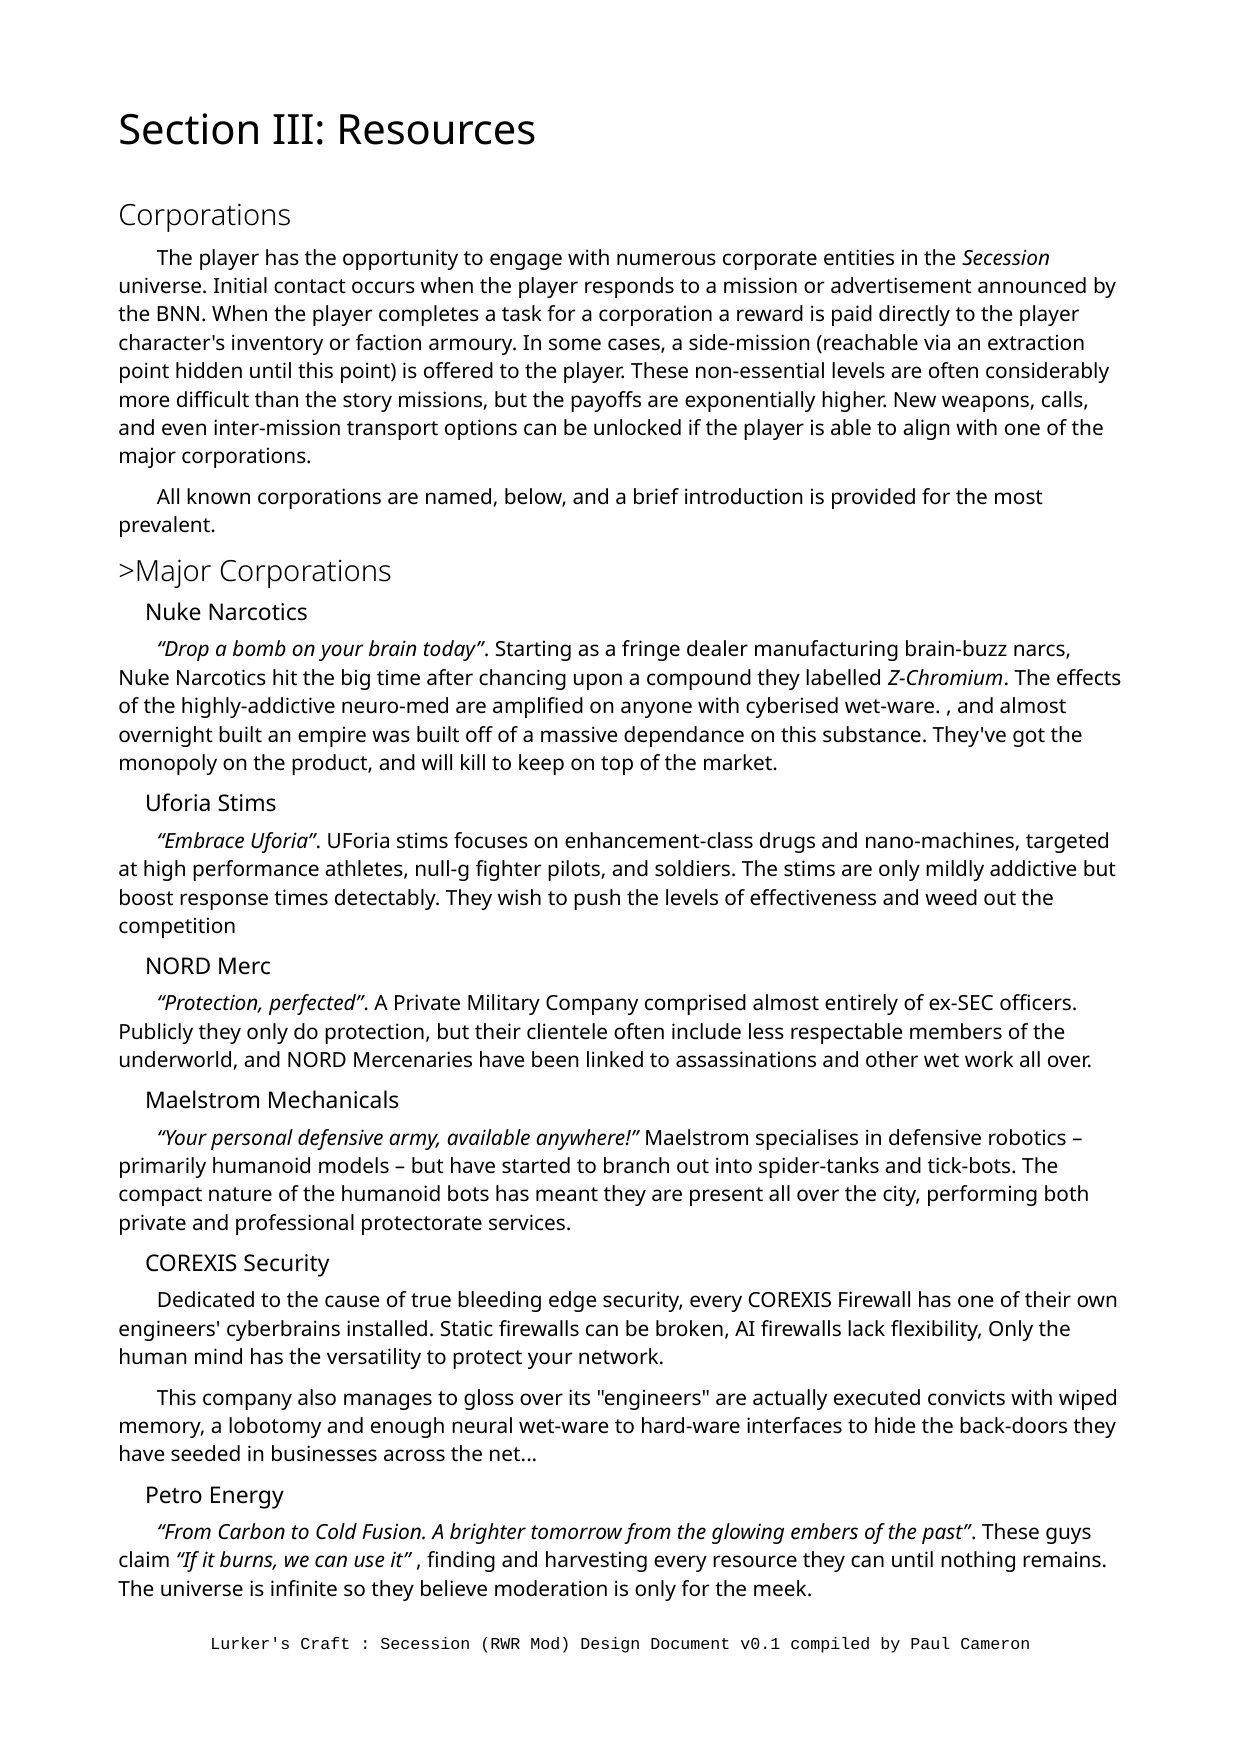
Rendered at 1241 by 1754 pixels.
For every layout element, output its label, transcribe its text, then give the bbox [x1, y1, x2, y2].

subtitle NORD Merc [136, 950, 1122, 981]
subtitle Maelstrom Mechanicals [136, 1084, 1122, 1116]
text “Protection, perfected”. A Private Military Company comprised almost entirely of ex-SEC officers. Publicly they only do protection, but their clientele often include less respectable members of the underworld, and NORD Mercenaries have been linked to assassinations and other wet work all over. [118, 988, 1122, 1074]
text “Drop a bomb on your brain today”. Starting as a fringe dealer manufacturing brain-buzz narcs, Nuke Narcotics hit the big time after chancing upon a compound they labelled Z-Chromium. The effects of the highly-addictive neuro-med are amplified on anyone with cyberised wet-ware. , and almost overnight built an empire was built off of a massive dependance on this substance. They've got the monopoly on the product, and will kill to keep on top of the market. [118, 634, 1122, 777]
subtitle >Major Corporations [118, 551, 1122, 590]
subtitle COREXIS Security [136, 1247, 1122, 1278]
subtitle Petro Energy [136, 1478, 1122, 1510]
text “Embrace Uforia”. UForia stims focuses on enhancement-class drugs and nano-machines, targeted at high performance athletes, null-g fighter pilots, and soldiers. The stims are only mildly addictive but boost response times detectably. They wish to push the levels of effectiveness and weed out the competition [118, 826, 1122, 939]
subtitle Corporations [118, 194, 1122, 234]
text Dedicated to the cause of true bleeding edge security, every COREXIS Firewall has one of their own engineers' cyberbrains installed. Static firewalls can be broken, AI firewalls lack flexibility, Only the human mind has the versatility to protect your network. [118, 1285, 1122, 1371]
text This company also manages to gloss over its "engineers" are actually executed convicts with wiped memory, a lobotomy and enough neural wet-ware to hard-ware interfaces to hide the back-doors they have seeded in businesses across the net... [118, 1383, 1122, 1468]
text “From Carbon to Cold Fusion. A brighter tomorrow from the glowing embers of the past”. These guys claim “If it burns, we can use it” , finding and harvesting every resource they can until nothing remains. The universe is infinite so they believe moderation is only for the meek. [118, 1517, 1122, 1602]
subtitle Nuke Narcotics [136, 596, 1122, 627]
text “Your personal defensive army, available anywhere!” Maelstrom specialises in defensive robotics – primarily humanoid models – but have started to branch out into spider-tanks and tick-bots. The compact nature of the humanoid bots has meant they are present all over the city, performing both private and professional protectorate services. [118, 1123, 1122, 1236]
text The player has the opportunity to engage with numerous corporate entities in the Secession universe. Initial contact occurs when the player responds to a mission or advertisement announced by the BNN. When the player completes a task for a corporation a reward is paid directly to the player character's inventory or faction armoury. In some cases, a side-mission (reachable via an extraction point hidden until this point) is offered to the player. These non-essential levels are often considerably more difficult than the story missions, but the payoffs are exponentially higher. New weapons, calls, and even inter-mission transport options can be unlocked if the player is able to align with one of the major corporations. [118, 243, 1122, 470]
subtitle Section III: Resources [118, 100, 1122, 157]
text All known corporations are named, below, and a brief introduction is provided for the most prevalent. [118, 482, 1122, 539]
subtitle Uforia Stims [136, 787, 1122, 819]
